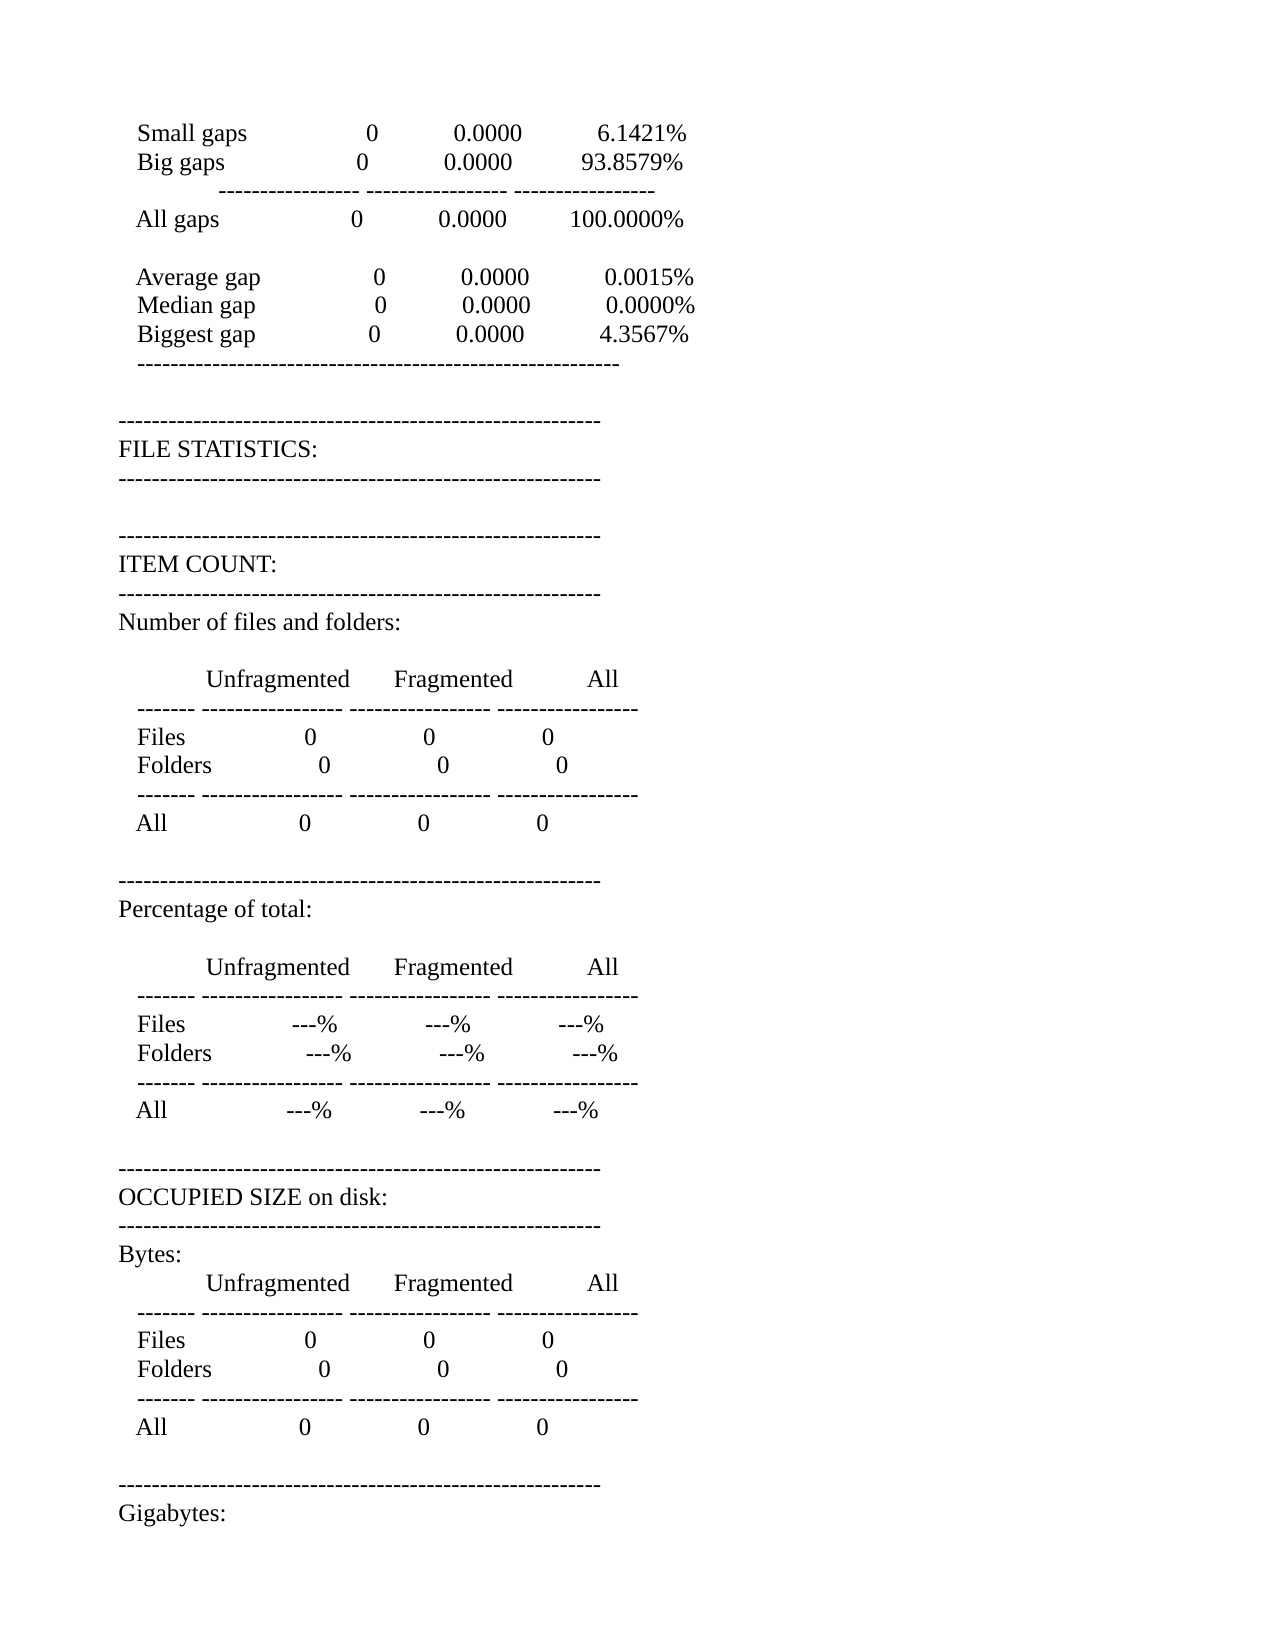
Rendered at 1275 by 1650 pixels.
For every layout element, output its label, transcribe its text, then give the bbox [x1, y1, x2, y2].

text OCCUPIED SIZE on disk: [118, 1182, 1157, 1211]
text ---------------------------------------------------------- [118, 521, 1157, 549]
text Unfragmented Fragmented All [118, 952, 1157, 981]
text ---------------------------------------------------------- [118, 406, 1157, 434]
text Files ---% ---% ---% [118, 1009, 1157, 1038]
text ---------------------------------------------------------- [118, 1153, 1157, 1182]
text Files 0 0 0 [118, 722, 1157, 751]
text All 0 0 0 [118, 808, 1157, 837]
text ----------------- ----------------- ----------------- [118, 176, 1157, 204]
text ---------------------------------------------------------- [118, 866, 1157, 894]
text ---------------------------------------------------------- [118, 1469, 1157, 1498]
text ------- ----------------- ----------------- ----------------- [118, 693, 1157, 722]
text Bytes: [118, 1239, 1157, 1268]
text All 0 0 0 [118, 1412, 1157, 1441]
text Folders ---% ---% ---% [118, 1038, 1157, 1067]
text Unfragmented Fragmented All [118, 1268, 1157, 1297]
text ------- ----------------- ----------------- ----------------- [118, 981, 1157, 1009]
text ------- ----------------- ----------------- ----------------- [118, 779, 1157, 808]
text Percentage of total: [118, 894, 1157, 923]
text Small gaps 0 0.0000 6.1421% [118, 118, 1157, 147]
text FILE STATISTICS: [118, 434, 1157, 463]
text Folders 0 0 0 [118, 751, 1157, 779]
text Files 0 0 0 [118, 1326, 1157, 1354]
text ---------------------------------------------------------- [118, 578, 1157, 607]
text ------- ----------------- ----------------- ----------------- [118, 1297, 1157, 1326]
text ---------------------------------------------------------- [118, 463, 1157, 492]
text Folders 0 0 0 [118, 1354, 1157, 1383]
text ITEM COUNT: [118, 549, 1157, 578]
text Number of files and folders: [118, 607, 1157, 636]
text Big gaps 0 0.0000 93.8579% [118, 147, 1157, 176]
text Median gap 0 0.0000 0.0000% [118, 291, 1157, 319]
text ---------------------------------------------------------- [118, 348, 1157, 377]
text ------- ----------------- ----------------- ----------------- [118, 1383, 1157, 1412]
text All gaps 0 0.0000 100.0000% [118, 204, 1157, 233]
text ---------------------------------------------------------- [118, 1211, 1157, 1239]
text Average gap 0 0.0000 0.0015% [118, 262, 1157, 291]
text ------- ----------------- ----------------- ----------------- [118, 1067, 1157, 1096]
text Unfragmented Fragmented All [118, 664, 1157, 693]
text Gigabytes: [118, 1498, 1157, 1527]
text All ---% ---% ---% [118, 1096, 1157, 1124]
text Biggest gap 0 0.0000 4.3567% [118, 319, 1157, 348]
